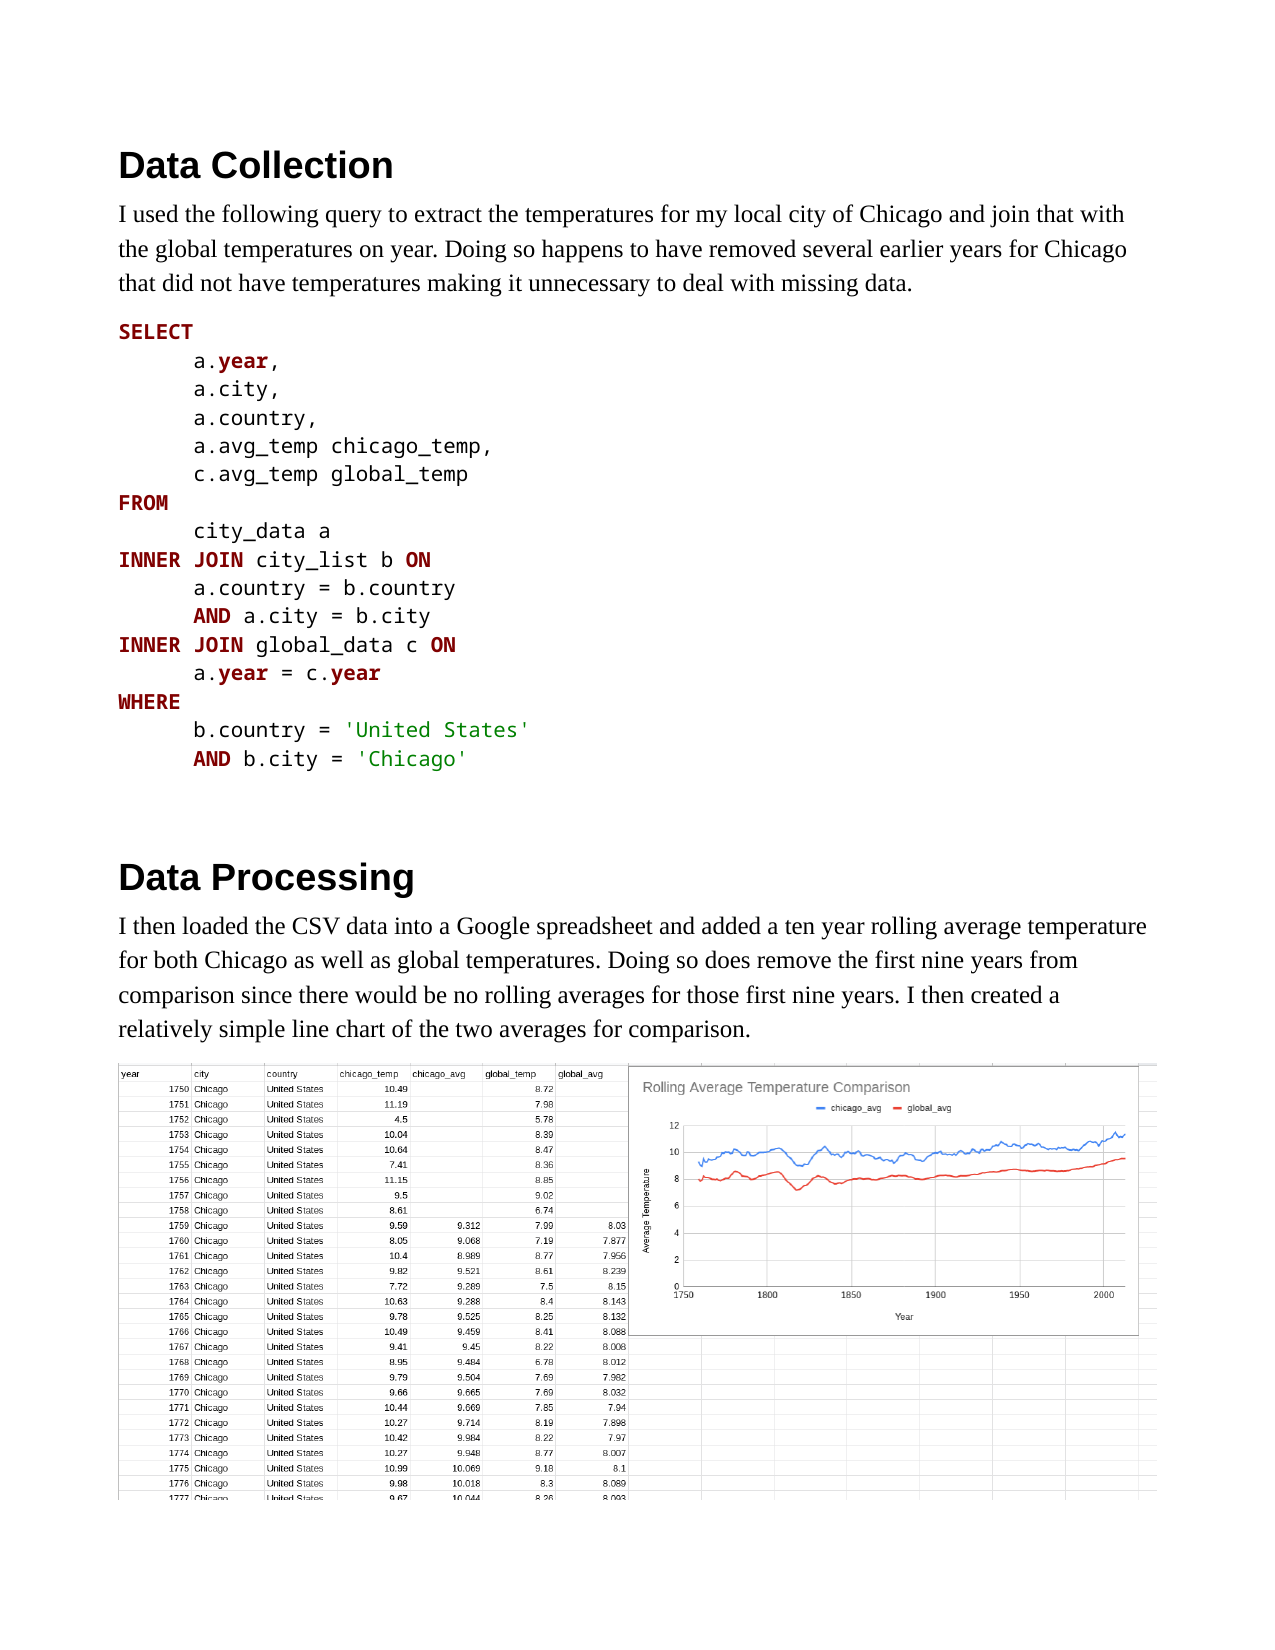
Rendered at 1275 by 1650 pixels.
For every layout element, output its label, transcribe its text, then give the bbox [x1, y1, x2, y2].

text a.year, [118, 346, 1157, 374]
text a.city, [118, 374, 1157, 403]
subtitle Data Collection [118, 143, 1157, 187]
text a.avg_temp chicago_temp, [118, 431, 1157, 459]
text I used the following query to extract the temperatures for my local city of Chicago and join that with the global temperatures on year. Doing so happens to have removed several earlier years for Chicago that did not have temperatures making it unnecessary to deal with missing data. [118, 199, 1157, 297]
text FROM [118, 488, 1157, 516]
text a.year = c.year [118, 658, 1157, 687]
text AND a.city = b.city [118, 602, 1157, 630]
text INNER JOIN city_list b ON [118, 545, 1157, 573]
picture [118, 1063, 1157, 1500]
text a.country, [118, 403, 1157, 431]
text I then loaded the CSV data into a Google spreadsheet and added a ten year rolling average temperature for both Chicago as well as global temperatures. Doing so does remove the first nine years from comparison since there would be no rolling averages for those first nine years. I then created a relatively simple line chart of the two averages for comparison. [118, 911, 1157, 1043]
text a.country = b.country [118, 573, 1157, 602]
subtitle Data Processing [118, 855, 1157, 898]
text INNER JOIN global_data c ON [118, 630, 1157, 658]
text c.avg_temp global_temp [118, 459, 1157, 488]
text AND b.city = 'Chicago' [118, 744, 1157, 772]
text city_data a [118, 516, 1157, 545]
text WHERE [118, 687, 1157, 715]
text SELECT [118, 317, 1157, 346]
text b.country = 'United States' [118, 715, 1157, 744]
